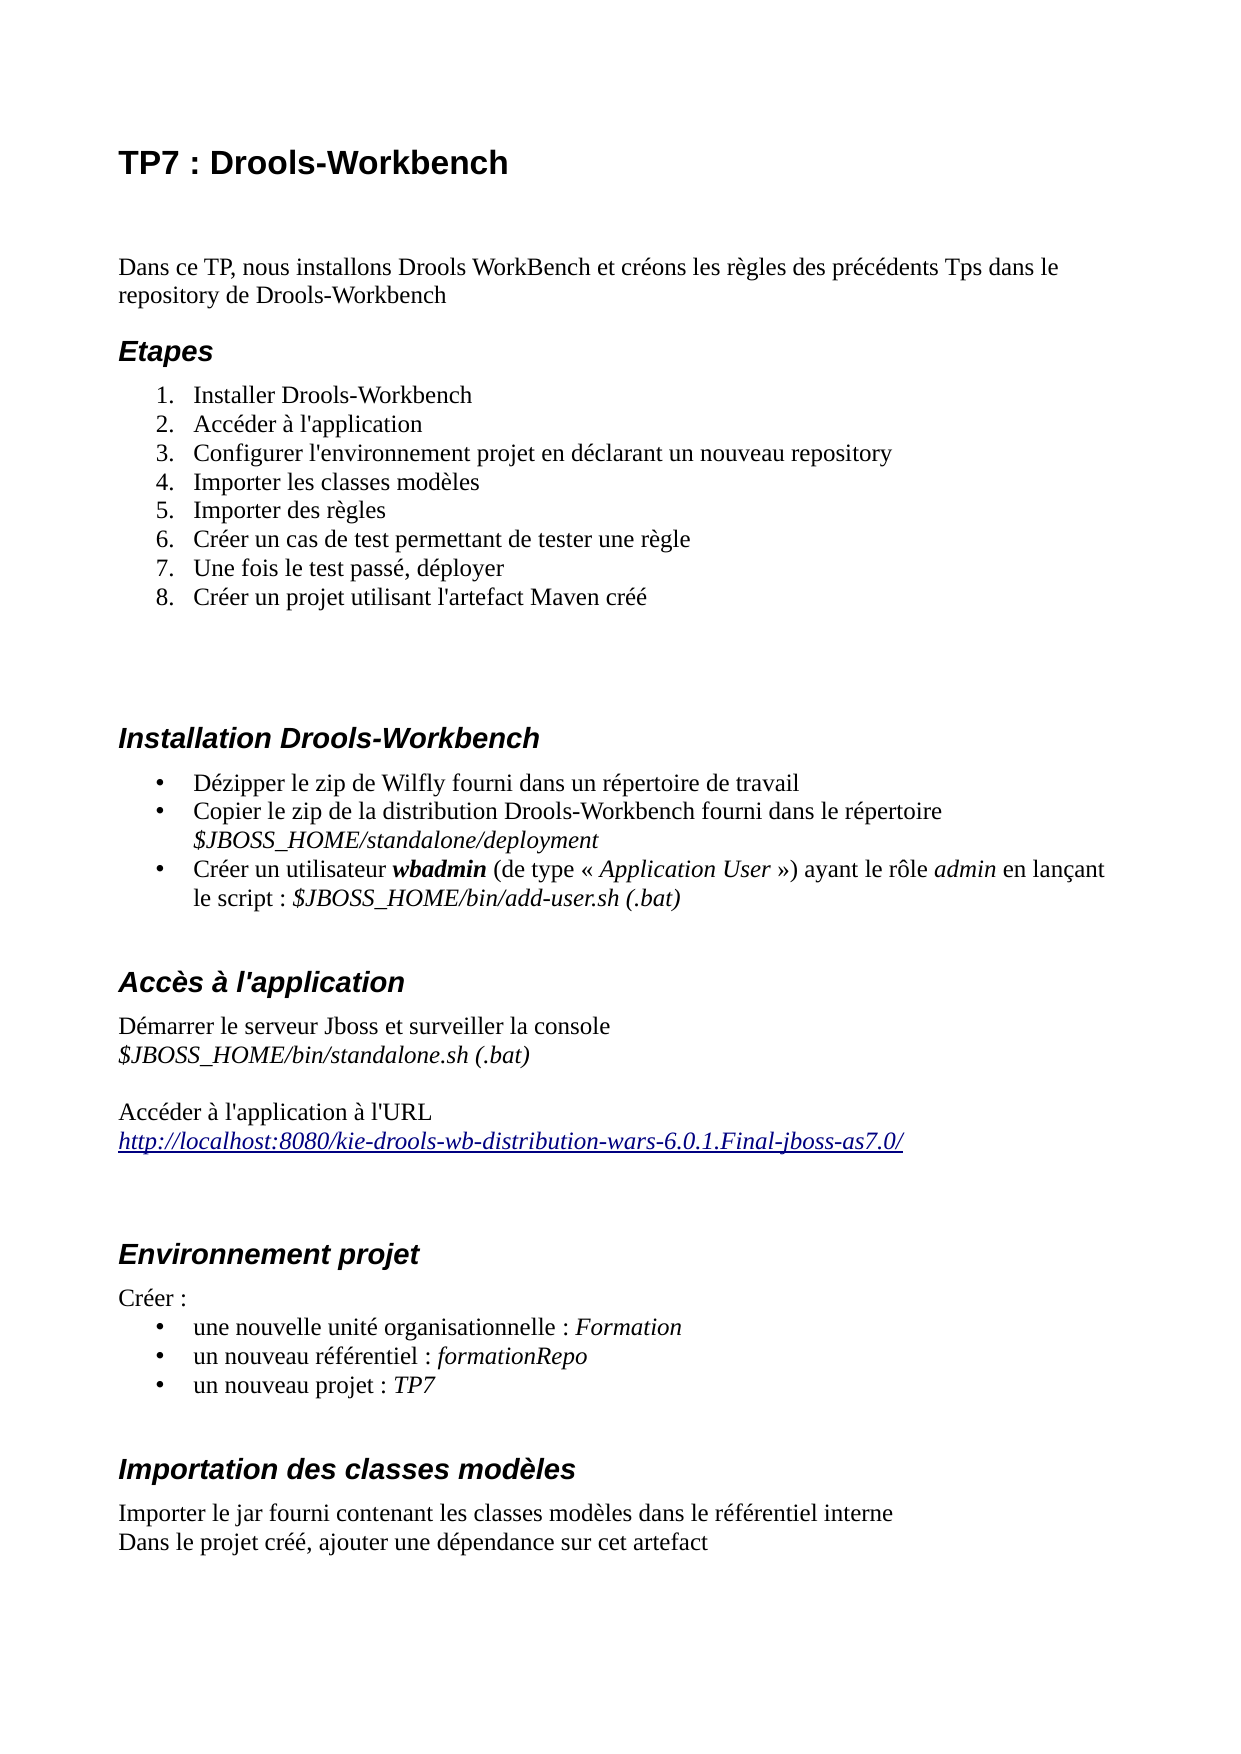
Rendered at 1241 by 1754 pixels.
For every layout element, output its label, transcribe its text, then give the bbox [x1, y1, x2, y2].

list Copier le zip de la distribution Drools-Workbench fourni dans le répertoire $JBOSS_HOME/standalone/deployment [156, 796, 1122, 854]
list un nouveau projet : TP7 [156, 1370, 1122, 1398]
text Importer le jar fourni contenant les classes modèles dans le référentiel interne [118, 1498, 1122, 1527]
subtitle Installation Drools-Workbench [118, 722, 1122, 755]
list Importer des règles [156, 495, 1122, 524]
list Importer les classes modèles [156, 467, 1122, 495]
list Installer Drools-Workbench [156, 380, 1122, 409]
list Créer un utilisateur wbadmin (de type « Application User ») ayant le rôle admin en lançant le script : $JBOSS_HOME/bin/add-user.sh (.bat) [156, 854, 1122, 911]
text Dans le projet créé, ajouter une dépendance sur cet artefact [118, 1527, 1122, 1556]
list Configurer l'environnement projet en déclarant un nouveau repository [156, 438, 1122, 467]
subtitle Etapes [118, 334, 1122, 368]
text Démarrer le serveur Jboss et surveiller la console $JBOSS_HOME/bin/standalone.sh (.bat) [118, 1011, 1122, 1069]
list Une fois le test passé, déployer [156, 553, 1122, 582]
list un nouveau référentiel : formationRepo [156, 1341, 1122, 1370]
list Dézipper le zip de Wilfly fourni dans un répertoire de travail [156, 768, 1122, 796]
list Créer un cas de test permettant de tester une règle [156, 524, 1122, 553]
subtitle TP7 : Drools-Workbench [118, 143, 1122, 182]
subtitle Environnement projet [118, 1237, 1122, 1271]
list Accéder à l'application [156, 409, 1122, 438]
list une nouvelle unité organisationnelle : Formation [156, 1312, 1122, 1341]
text Accéder à l'application à l'URL http://localhost:8080/kie-drools-wb-distribution-wars-6.0.1.Final-jboss-as7.0/ [118, 1097, 1122, 1155]
text Dans ce TP, nous installons Drools WorkBench et créons les règles des précédents Tps dans le repository de Drools-Workbench [118, 252, 1122, 309]
subtitle Importation des classes modèles [118, 1452, 1122, 1486]
text Créer : [118, 1283, 1122, 1312]
list Créer un projet utilisant l'artefact Maven créé [156, 582, 1122, 610]
subtitle Accès à l'application [118, 965, 1122, 999]
